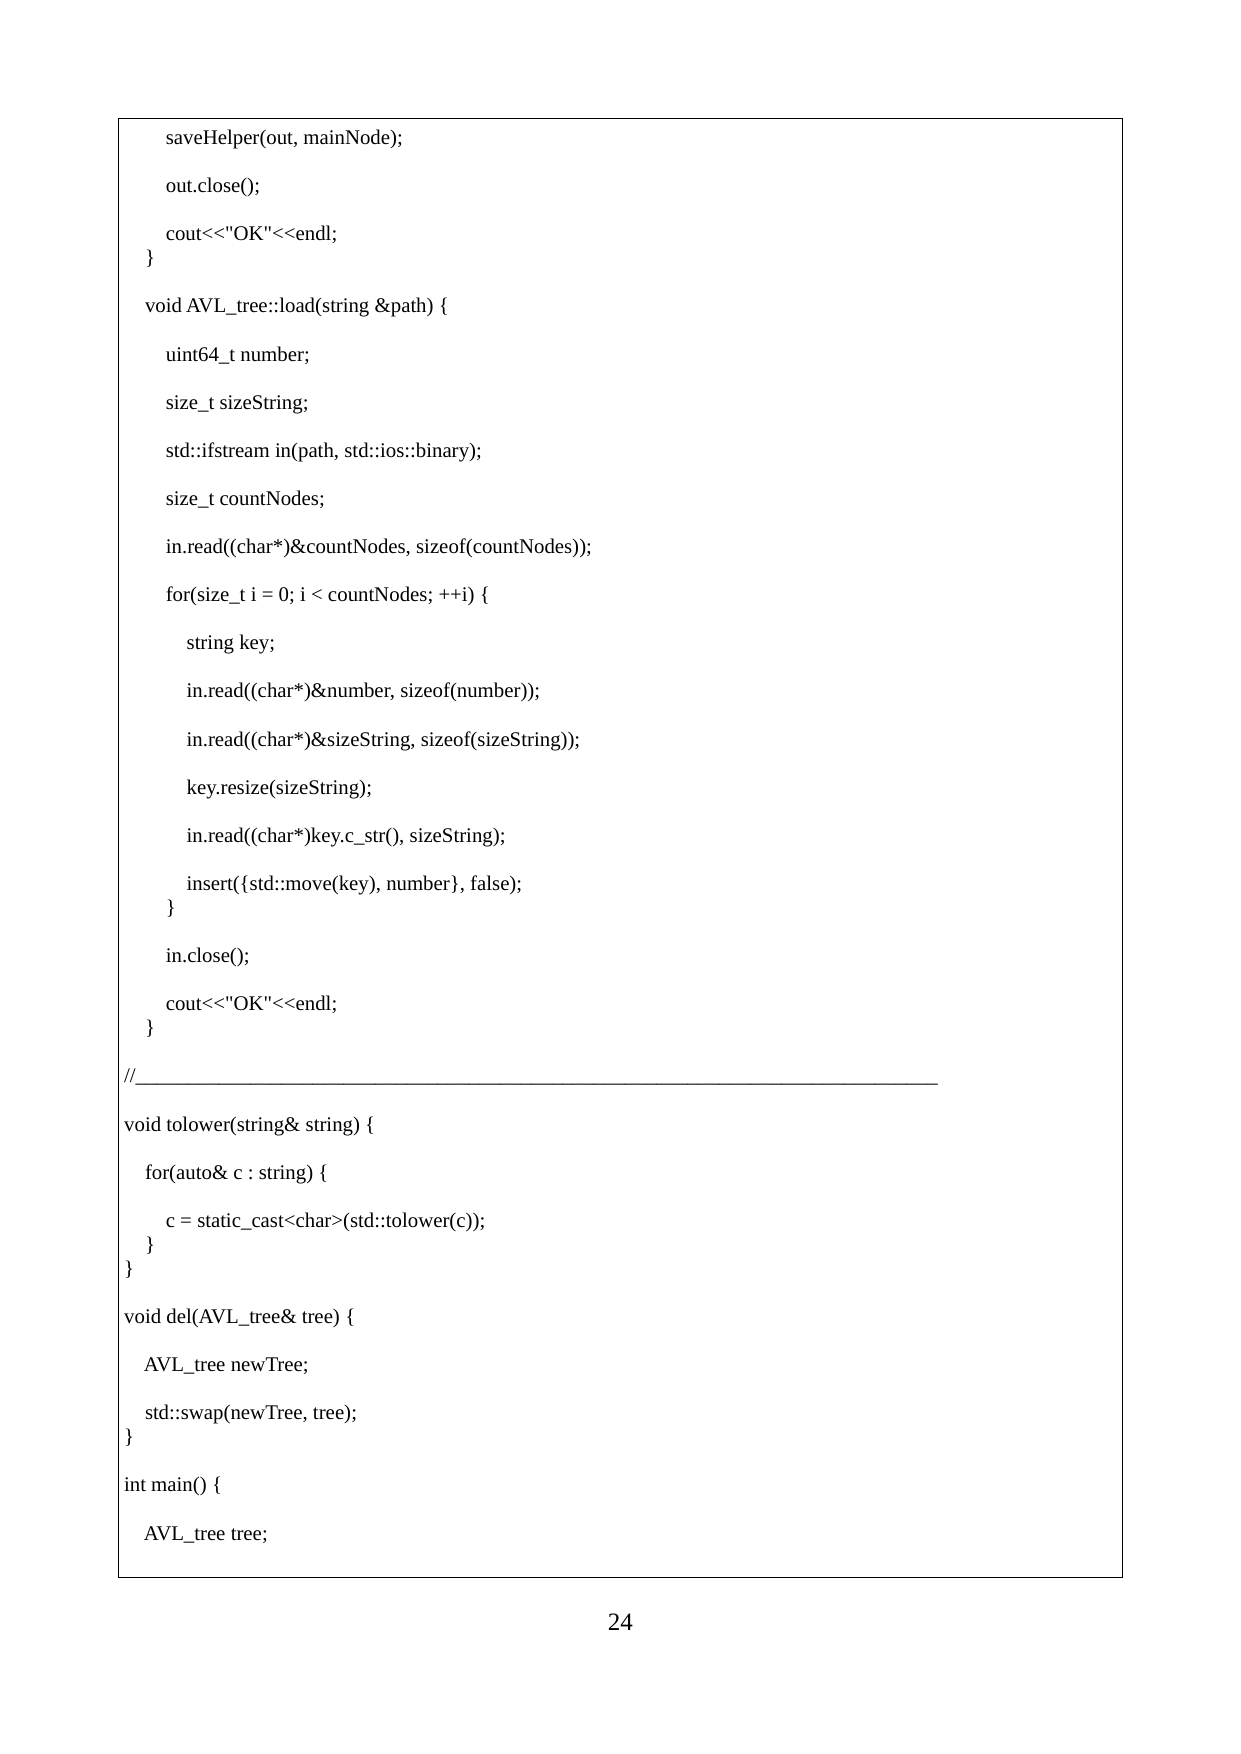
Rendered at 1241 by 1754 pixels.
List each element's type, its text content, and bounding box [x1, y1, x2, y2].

table_header saveHelper(out, mainNode); out.close(); cout<<"OK"<<endl; } void AVL_tree::load(string &path) { uint64_t number; size_t sizeString; std::ifstream in(path, std::ios::binary); size_t countNodes; in.read((char*)&countNodes, sizeof(countNodes)); for(size_t i = 0; i < countNodes; ++i) { string key; in.read((char*)&number, sizeof(number)); in.read((char*)&sizeString, sizeof(sizeString)); key.resize(sizeString); in.read((char*)key.c_str(), sizeString); insert({std::move(key), number}, false); } in.close(); cout<<"OK"<<endl; } //_____________________________________________________________________________ void tolower(string& string) { for(auto& c : string) { c = static_cast<char>(std::tolower(c)); } } void del(AVL_tree& tree) { AVL_tree newTree; std::swap(newTree, tree); } int main() { AVL_tree tree; [119, 119, 1122, 1577]
